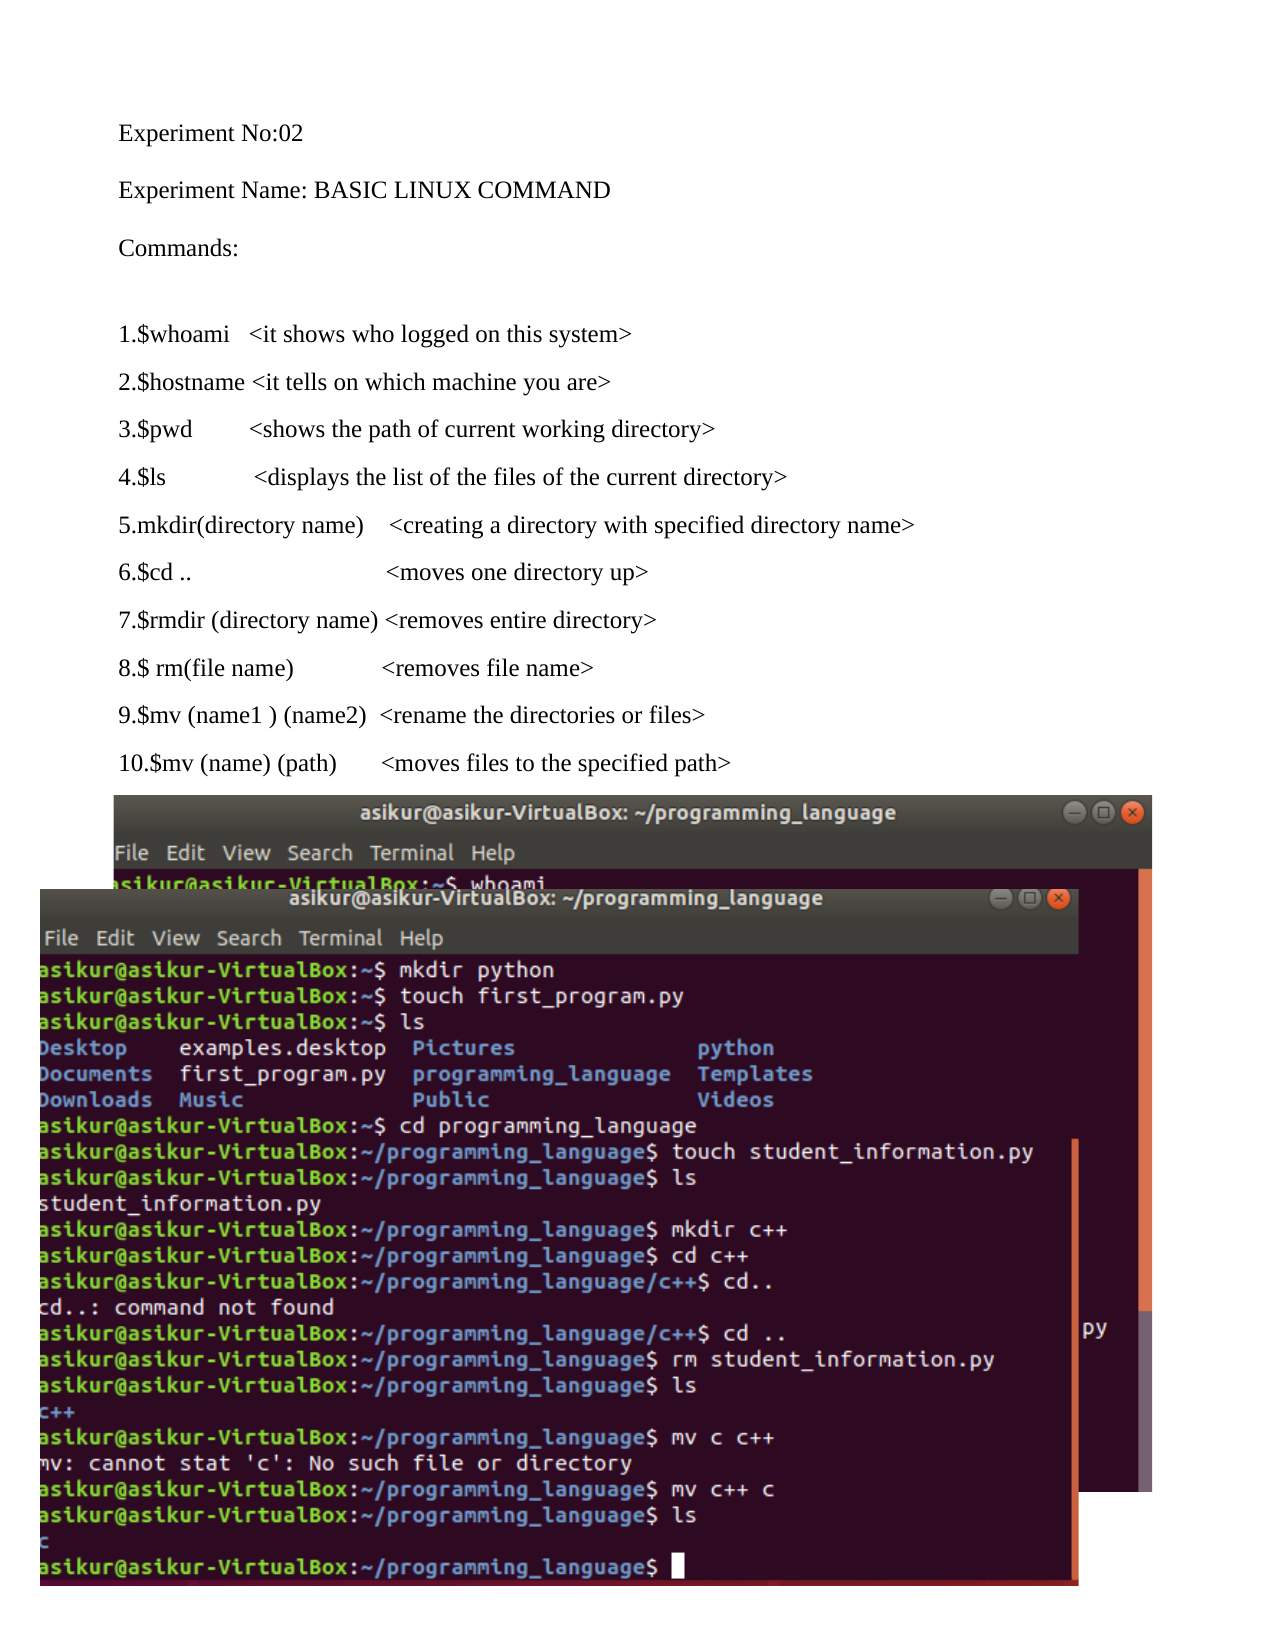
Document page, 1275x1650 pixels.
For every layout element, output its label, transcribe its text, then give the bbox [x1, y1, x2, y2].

text Experiment Name: BASIC LINUX COMMAND [118, 176, 1157, 204]
text 10.$mv (name) (path) <moves files to the specified path> [118, 748, 1157, 777]
text 6.$cd .. <moves one directory up> [118, 557, 1157, 586]
text 9.$mv (name1 ) (name2) <rename the directories or files> [118, 700, 1157, 729]
text Commands: [118, 233, 1157, 262]
text Experiment No:02 [118, 118, 1157, 147]
text 4.$ls <displays the list of the files of the current directory> [118, 462, 1157, 491]
text 7.$rmdir (directory name) <removes entire directory> [118, 605, 1157, 634]
text 2.$hostname <it tells on which machine you are> [118, 367, 1157, 396]
text 5.mkdir(directory name) <creating a directory with specified directory name> [118, 510, 1157, 538]
text 8.$ rm(file name) <removes file name> [118, 653, 1157, 681]
text 1.$whoami <it shows who logged on this system> [118, 319, 1157, 348]
text 3.$pwd <shows the path of current working directory> [118, 414, 1157, 443]
